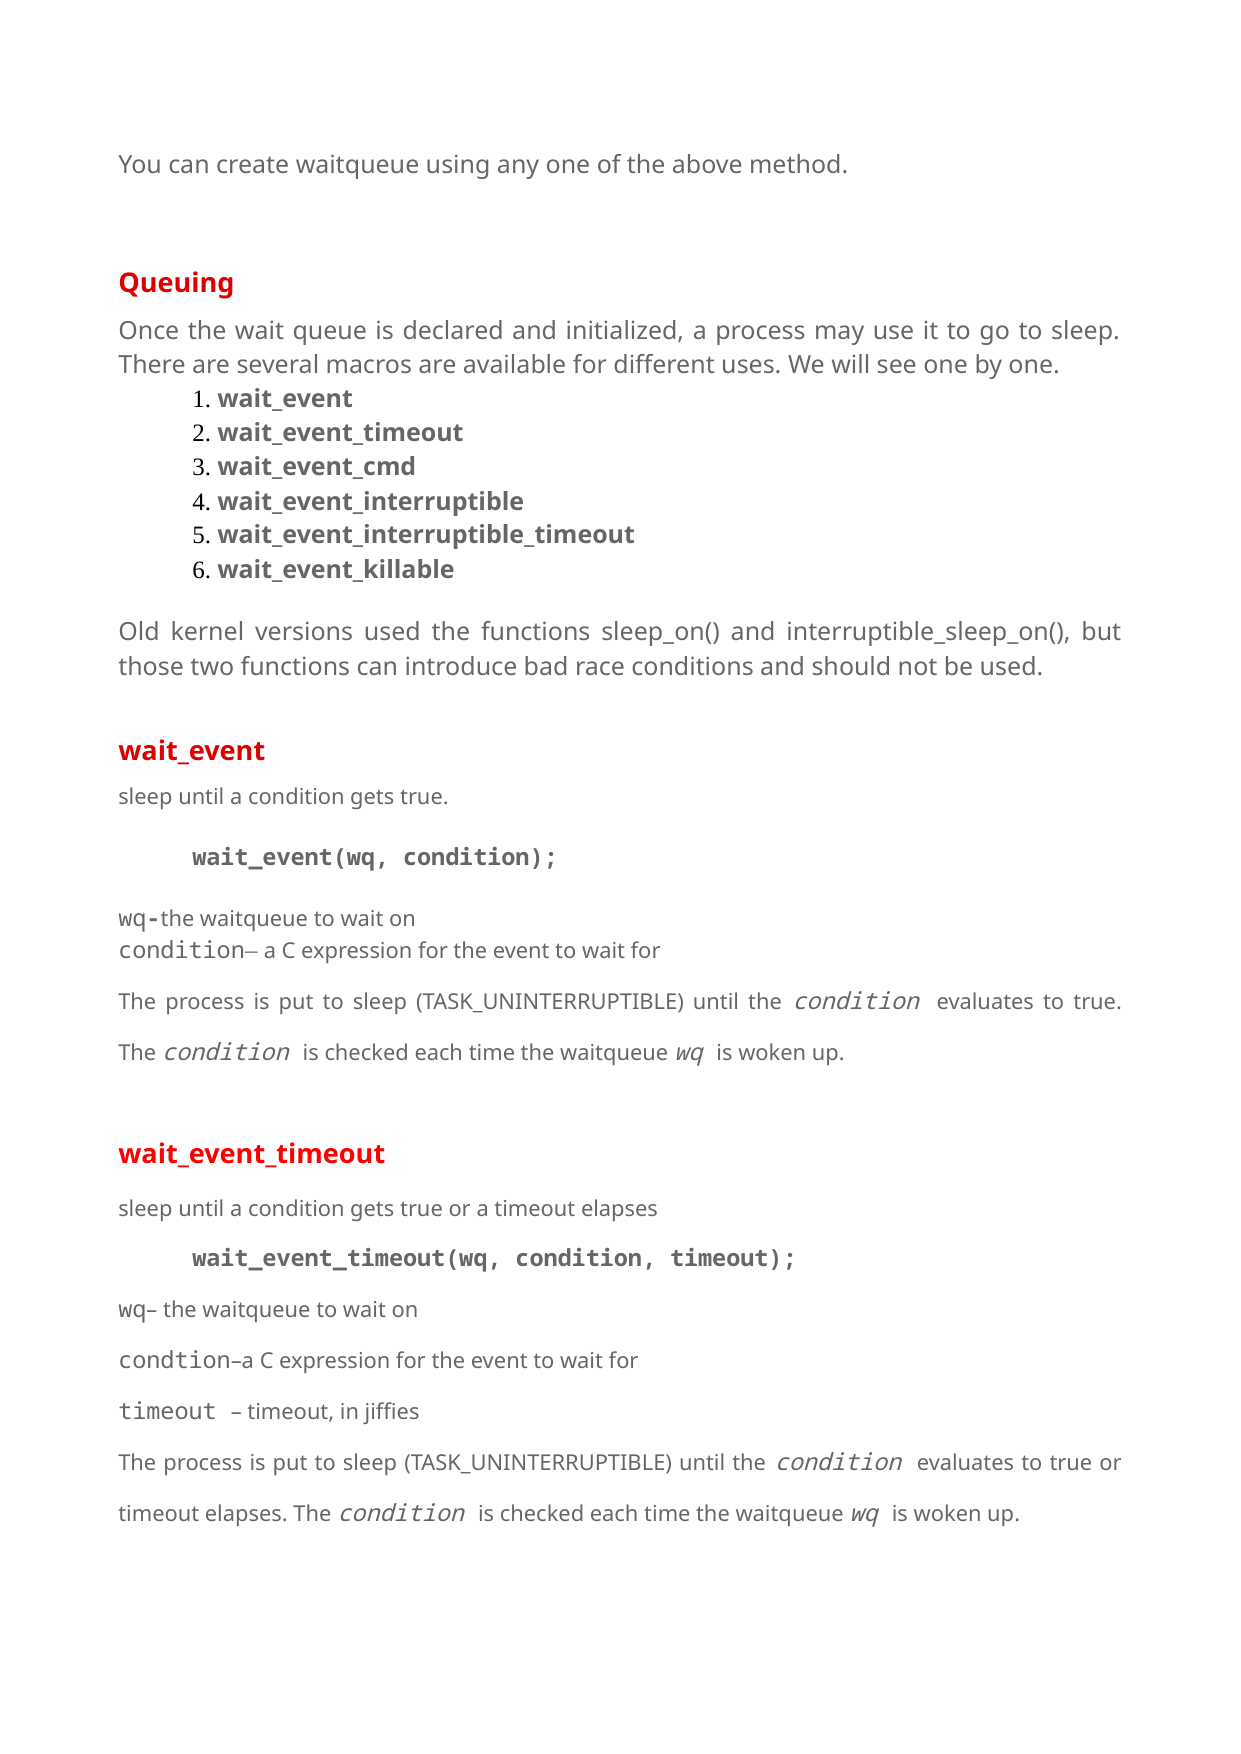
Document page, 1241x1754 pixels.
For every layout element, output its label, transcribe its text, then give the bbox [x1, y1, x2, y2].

text wait_event(wq, condition); [118, 841, 1122, 873]
text condition– a C expression for the event to wait for [118, 933, 1122, 965]
text timeout – timeout, in jiffies [118, 1394, 1122, 1426]
text condtion–a C expression for the event to wait for [118, 1343, 1122, 1375]
text sleep until a condition gets true or a timeout elapses [118, 1193, 1122, 1223]
text You can create waitqueue using any one of the above method. [118, 147, 1122, 181]
text wq-the waitqueue to wait on [118, 901, 1122, 933]
text Old kernel versions used the functions sleep_on() and interruptible_sleep_on(), but those two functions can introduce bad race conditions and should not be used. [118, 614, 1122, 682]
text 5. wait_event_interruptible_timeout [118, 517, 1122, 551]
text 1. wait_event [118, 381, 1122, 415]
text The process is put to sleep (TASK_UNINTERRUPTIBLE) until the condition evaluates to true. The condition is checked each time the waitqueue wq is woken up. [118, 984, 1122, 1068]
text wait_event_timeout(wq, condition, timeout); [118, 1241, 1122, 1273]
text Once the wait queue is declared and initialized, a process may use it to go to sleep. There are several macros are available for different uses. We will see one by one. [118, 313, 1122, 381]
text 3. wait_event_cmd [118, 449, 1122, 483]
text wq– the waitqueue to wait on [118, 1292, 1122, 1324]
text sleep until a condition gets true. [118, 781, 1122, 811]
subtitle wait_event [118, 732, 1122, 769]
subtitle Queuing [118, 263, 1122, 300]
text The process is put to sleep (TASK_UNINTERRUPTIBLE) until the condition evaluates to true or timeout elapses. The condition is checked each time the waitqueue wq is woken up. [118, 1446, 1122, 1529]
text 6. wait_event_killable [118, 551, 1122, 585]
subtitle wait_event_timeout [118, 1134, 1122, 1171]
text 2. wait_event_timeout [118, 415, 1122, 449]
text 4. wait_event_interruptible [118, 483, 1122, 517]
